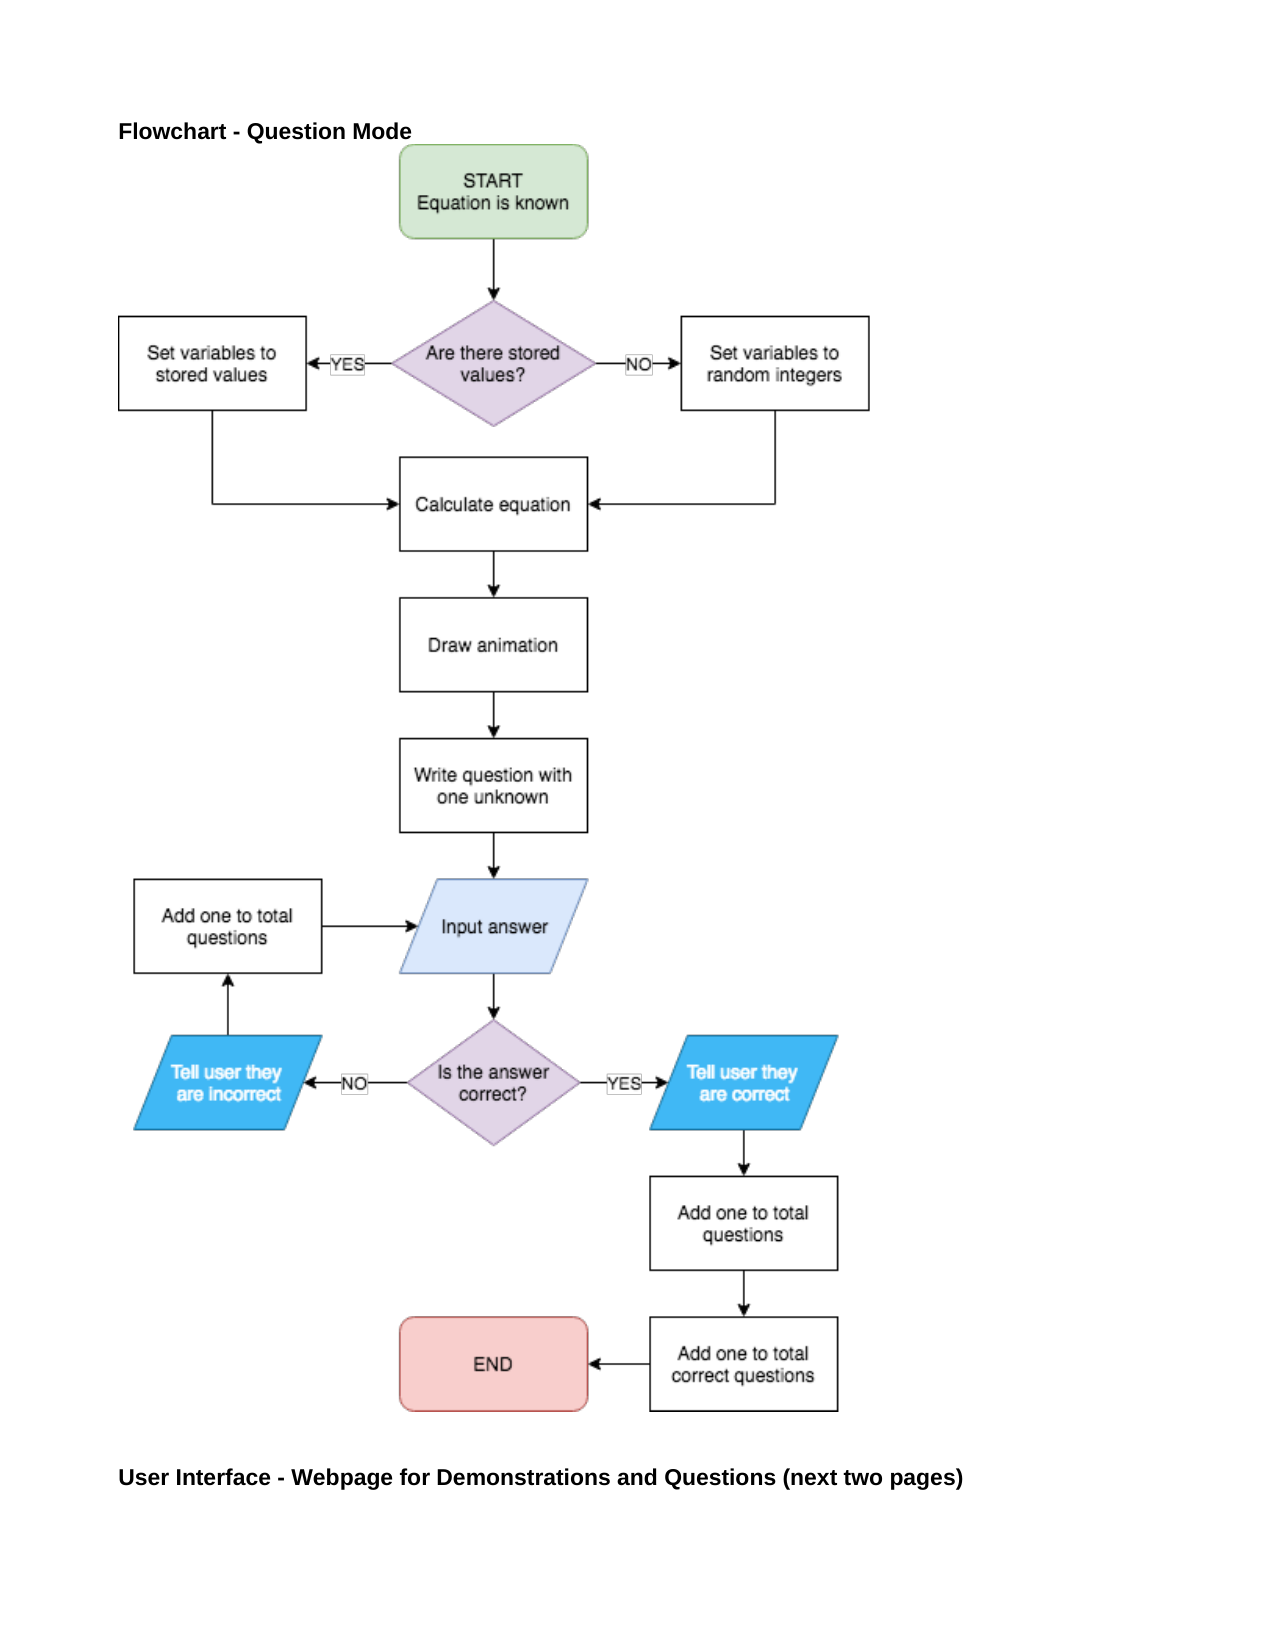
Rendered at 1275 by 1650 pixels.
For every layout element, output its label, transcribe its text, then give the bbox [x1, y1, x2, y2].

picture [118, 144, 870, 1412]
text User Interface - Webpage for Demonstrations and Questions (next two pages) [118, 1464, 1157, 1491]
text Flowchart - Question Mode [118, 118, 1157, 144]
